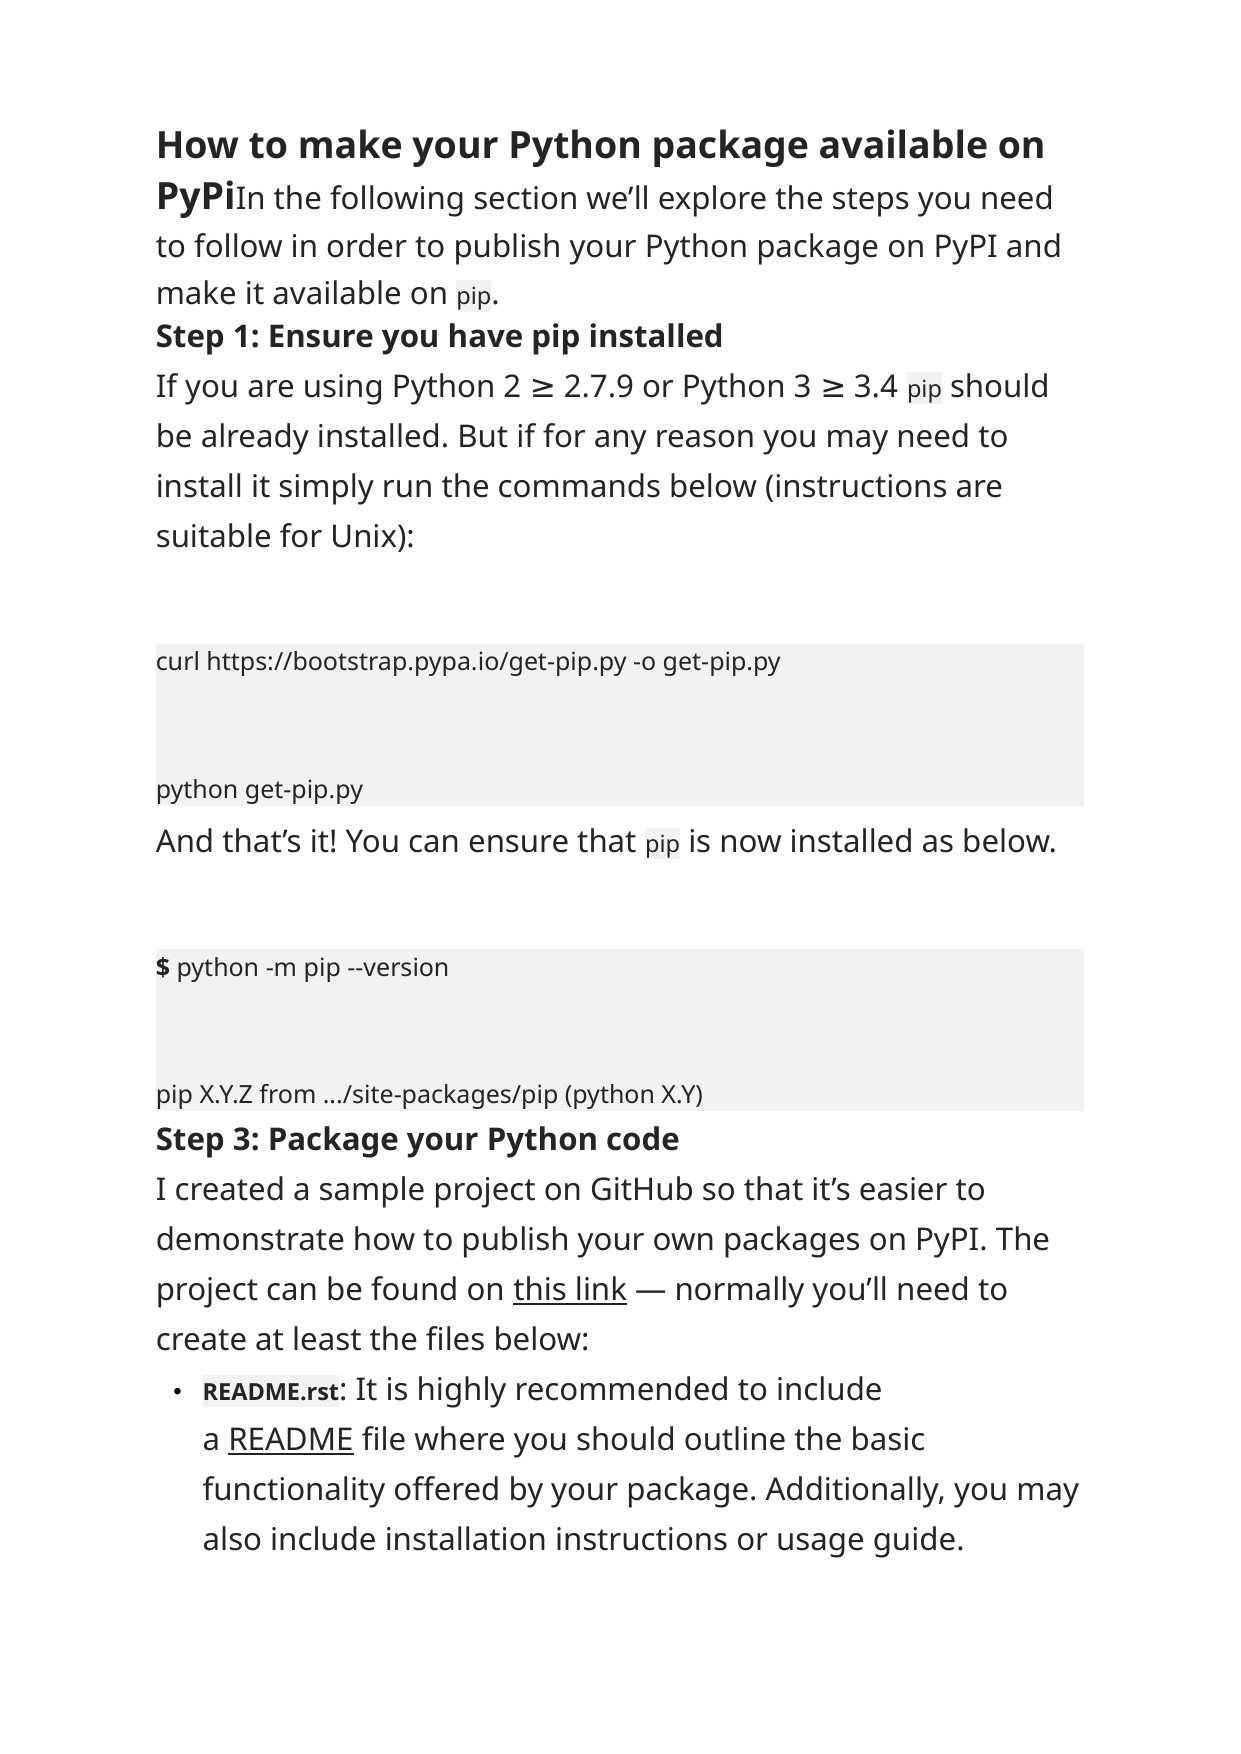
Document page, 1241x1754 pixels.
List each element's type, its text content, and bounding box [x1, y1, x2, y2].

text $ python -m pip --version [156, 949, 1084, 983]
subtitle How to make your Python package available on PyPiIn the following section we’ll explore the steps you need to follow in order to publish your Python package on PyPI and make it available on pip. [156, 118, 1084, 314]
subtitle Step 1: Ensure you have pip installed [156, 314, 1084, 357]
list README.rst: It is highly recommended to include a README file where you should outline the basic functionality offered by your package. Additionally, you may also include installation instructions or usage guide. [202, 1359, 1084, 1559]
text pip X.Y.Z from .../site-packages/pip (python X.Y) [156, 1077, 1084, 1111]
text If you are using Python 2 ≥ 2.7.9 or Python 3 ≥ 3.4 pip should be already installed. But if for any reason you may need to install it simply run the commands below (instructions are suitable for Unix): [156, 357, 1084, 557]
text I created a sample project on GitHub so that it’s easier to demonstrate how to publish your own packages on PyPI. The project can be found on this link — normally you’ll need to create at least the files below: [156, 1159, 1084, 1359]
text curl https://bootstrap.pypa.io/get-pip.py -o get-pip.py [156, 644, 1084, 678]
text And that’s it! You can ensure that pip is now installed as below. [156, 812, 1084, 862]
subtitle Step 3: Package your Python code [156, 1117, 1084, 1159]
text python get-pip.py [156, 772, 1084, 806]
